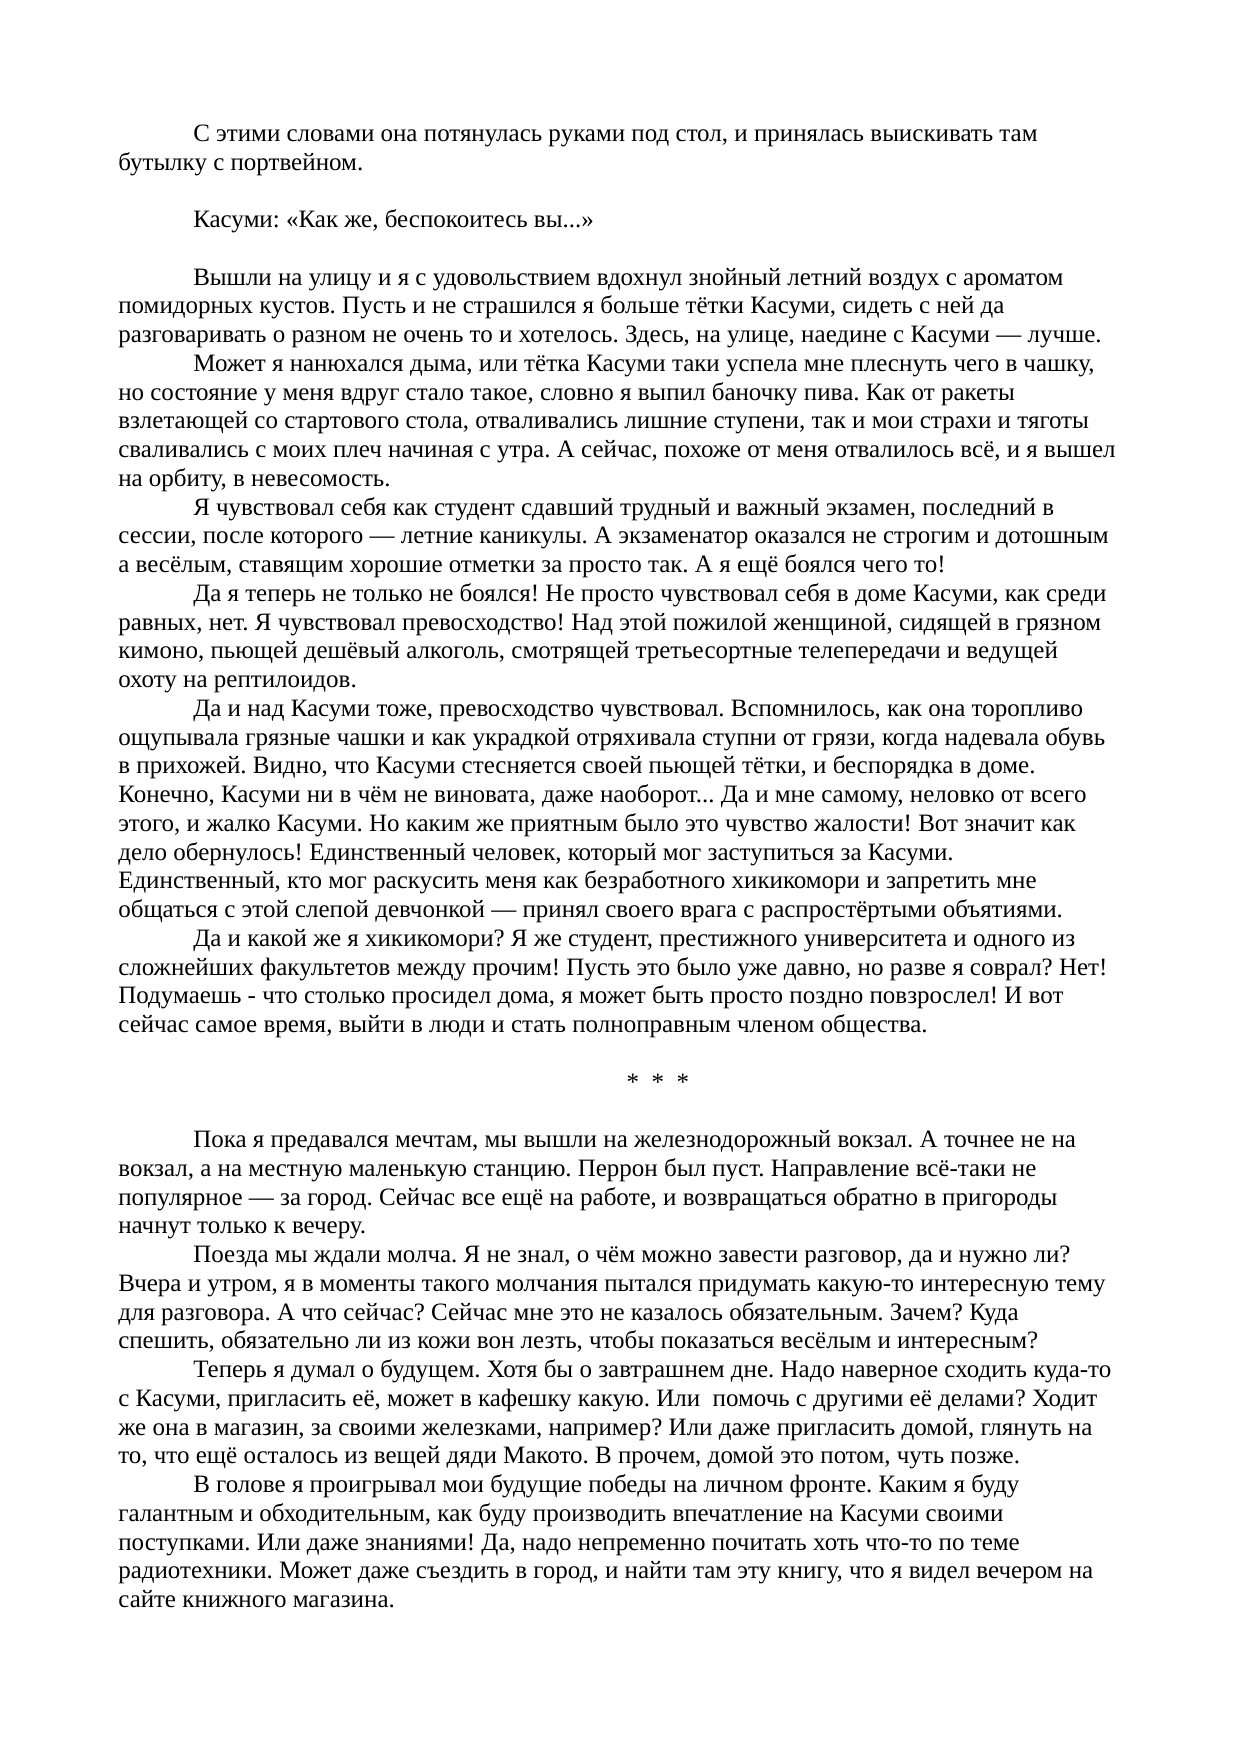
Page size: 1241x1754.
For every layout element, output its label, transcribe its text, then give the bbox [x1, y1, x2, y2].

text * * * [118, 1067, 1122, 1096]
text Касуми: «Как же, беспокоитесь вы...» [118, 204, 1122, 233]
text Пока я предавался мечтам, мы вышли на железнодорожный вокзал. А точнее не на вокзал, а на местную маленькую станцию. Перрон был пуст. Направление всё-таки не популярное — за город. Сейчас все ещё на работе, и возвращаться обратно в пригороды начнут только к вечеру. [118, 1124, 1122, 1239]
text Да я теперь не только не боялся! Не просто чувствовал себя в доме Касуми, как среди равных, нет. Я чувствовал превосходство! Над этой пожилой женщиной, сидящей в грязном кимоно, пьющей дешёвый алкоголь, смотрящей третьесортные телепередачи и ведущей охоту на рептилоидов. [118, 578, 1122, 693]
text Я чувствовал себя как студент сдавший трудный и важный экзамен, последний в сессии, после которого — летние каникулы. А экзаменатор оказался не строгим и дотошным а весёлым, ставящим хорошие отметки за просто так. А я ещё боялся чего то! [118, 492, 1122, 578]
text Может я нанюхался дыма, или тётка Касуми таки успела мне плеснуть чего в чашку, но состояние у меня вдруг стало такое, словно я выпил баночку пива. Как от ракеты взлетающей со стартового стола, отваливались лишние ступени, так и мои страхи и тяготы сваливались с моих плеч начиная с утра. А сейчас, похоже от меня отвалилось всё, и я вышел на орбиту, в невесомость. [118, 348, 1122, 492]
text Теперь я думал о будущем. Хотя бы о завтрашнем дне. Надо наверное сходить куда-то с Касуми, пригласить её, может в кафешку какую. Или помочь с другими её делами? Ходит же она в магазин, за своими железками, например? Или даже пригласить домой, глянуть на то, что ещё осталось из вещей дяди Макото. В прочем, домой это потом, чуть позже. [118, 1354, 1122, 1469]
text В голове я проигрывал мои будущие победы на личном фронте. Каким я буду галантным и обходительным, как буду производить впечатление на Касуми своими поступками. Или даже знаниями! Да, надо непременно почитать хоть что-то по теме радиотехники. Может даже съездить в город, и найти там эту книгу, что я видел вечером на сайте книжного магазина. [118, 1469, 1122, 1613]
text Поезда мы ждали молча. Я не знал, о чём можно завести разговор, да и нужно ли? Вчера и утром, я в моменты такого молчания пытался придумать какую-то интересную тему для разговора. А что сейчас? Сейчас мне это не казалось обязательным. Зачем? Куда спешить, обязательно ли из кожи вон лезть, чтобы показаться весёлым и интересным? [118, 1239, 1122, 1354]
text С этими словами она потянулась руками под стол, и принялась выискивать там бутылку с портвейном. [118, 118, 1122, 176]
text Да и какой же я хикикомори? Я же студент, престижного университета и одного из сложнейших факультетов между прочим! Пусть это было уже давно, но разве я соврал? Нет! Подумаешь - что столько просидел дома, я может быть просто поздно повзрослел! И вот сейчас самое время, выйти в люди и стать полноправным членом общества. [118, 923, 1122, 1038]
text Вышли на улицу и я с удовольствием вдохнул знойный летний воздух с ароматом помидорных кустов. Пусть и не страшился я больше тётки Касуми, сидеть с ней да разговаривать о разном не очень то и хотелось. Здесь, на улице, наедине с Касуми — лучше. [118, 262, 1122, 348]
text Да и над Касуми тоже, превосходство чувствовал. Вспомнилось, как она торопливо ощупывала грязные чашки и как украдкой отряхивала ступни от грязи, когда надевала обувь в прихожей. Видно, что Касуми стесняется своей пьющей тётки, и беспорядка в доме. Конечно, Касуми ни в чём не виновата, даже наоборот... Да и мне самому, неловко от всего этого, и жалко Касуми. Но каким же приятным было это чувство жалости! Вот значит как дело обернулось! Единственный человек, который мог заступиться за Касуми. Единственный, кто мог раскусить меня как безработного хикикомори и запретить мне общаться с этой слепой девчонкой — принял своего врага с распростёртыми объятиями. [118, 693, 1122, 923]
